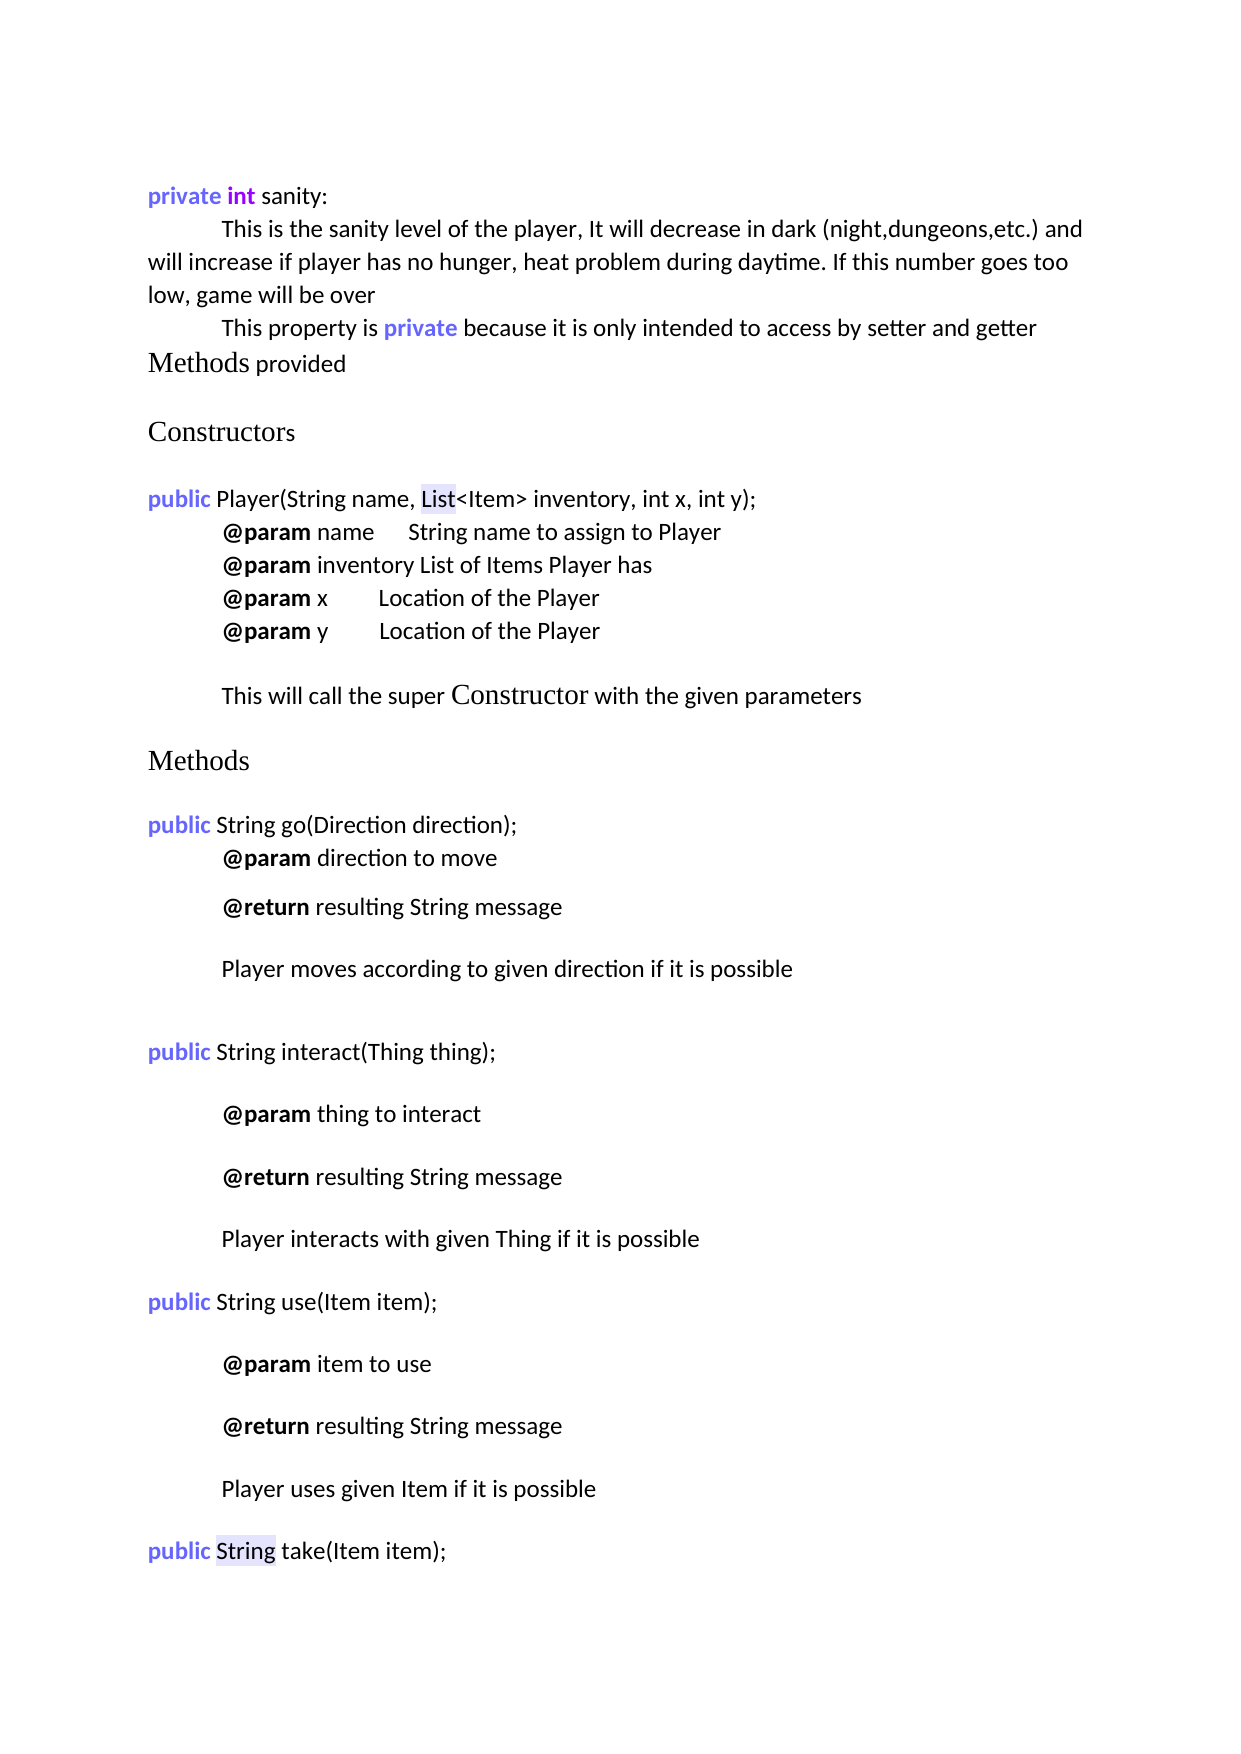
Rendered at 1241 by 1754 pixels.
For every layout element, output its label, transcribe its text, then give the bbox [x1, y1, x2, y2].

text This property is private because it is only intended to access by setter and getter Methods provided [148, 312, 1093, 379]
text public String use(Item item); [148, 1286, 1093, 1316]
text @param name String name to assign to Player [148, 516, 1093, 547]
text This will call the super Constructor with the given parameters [148, 677, 1093, 711]
text @return resulting String message [148, 1411, 1093, 1441]
text This is the sanity level of the player, It will decrease in dark (night,dungeons,etc.) and will increase if player has no hunger, heat problem during daytime. If this number goes too low, game will be over [148, 213, 1093, 310]
text @param x Location of the Player [148, 582, 1093, 613]
text @param y Location of the Player [148, 615, 1093, 646]
text Methods [148, 743, 1093, 777]
text @param item to use [148, 1348, 1093, 1379]
text public String interact(Thing thing); [148, 1036, 1093, 1067]
text @param direction to move [148, 842, 1093, 872]
text public String take(Item item); [148, 1535, 1093, 1566]
text @param thing to interact [148, 1098, 1093, 1129]
text private int sanity: [148, 181, 1093, 211]
text Player interacts with given Thing if it is possible [148, 1223, 1093, 1254]
text Constructors [148, 414, 1093, 448]
text Player uses given Item if it is possible [148, 1473, 1093, 1503]
text @return resulting String message [148, 1161, 1093, 1191]
text Player moves according to given direction if it is possible [148, 954, 1093, 984]
text public Player(String name, List<Item> inventory, int x, int y); [148, 483, 1093, 514]
text public String go(Direction direction); [148, 809, 1093, 839]
text @param inventory List of Items Player has [148, 549, 1093, 580]
text @return resulting String message [148, 891, 1093, 922]
